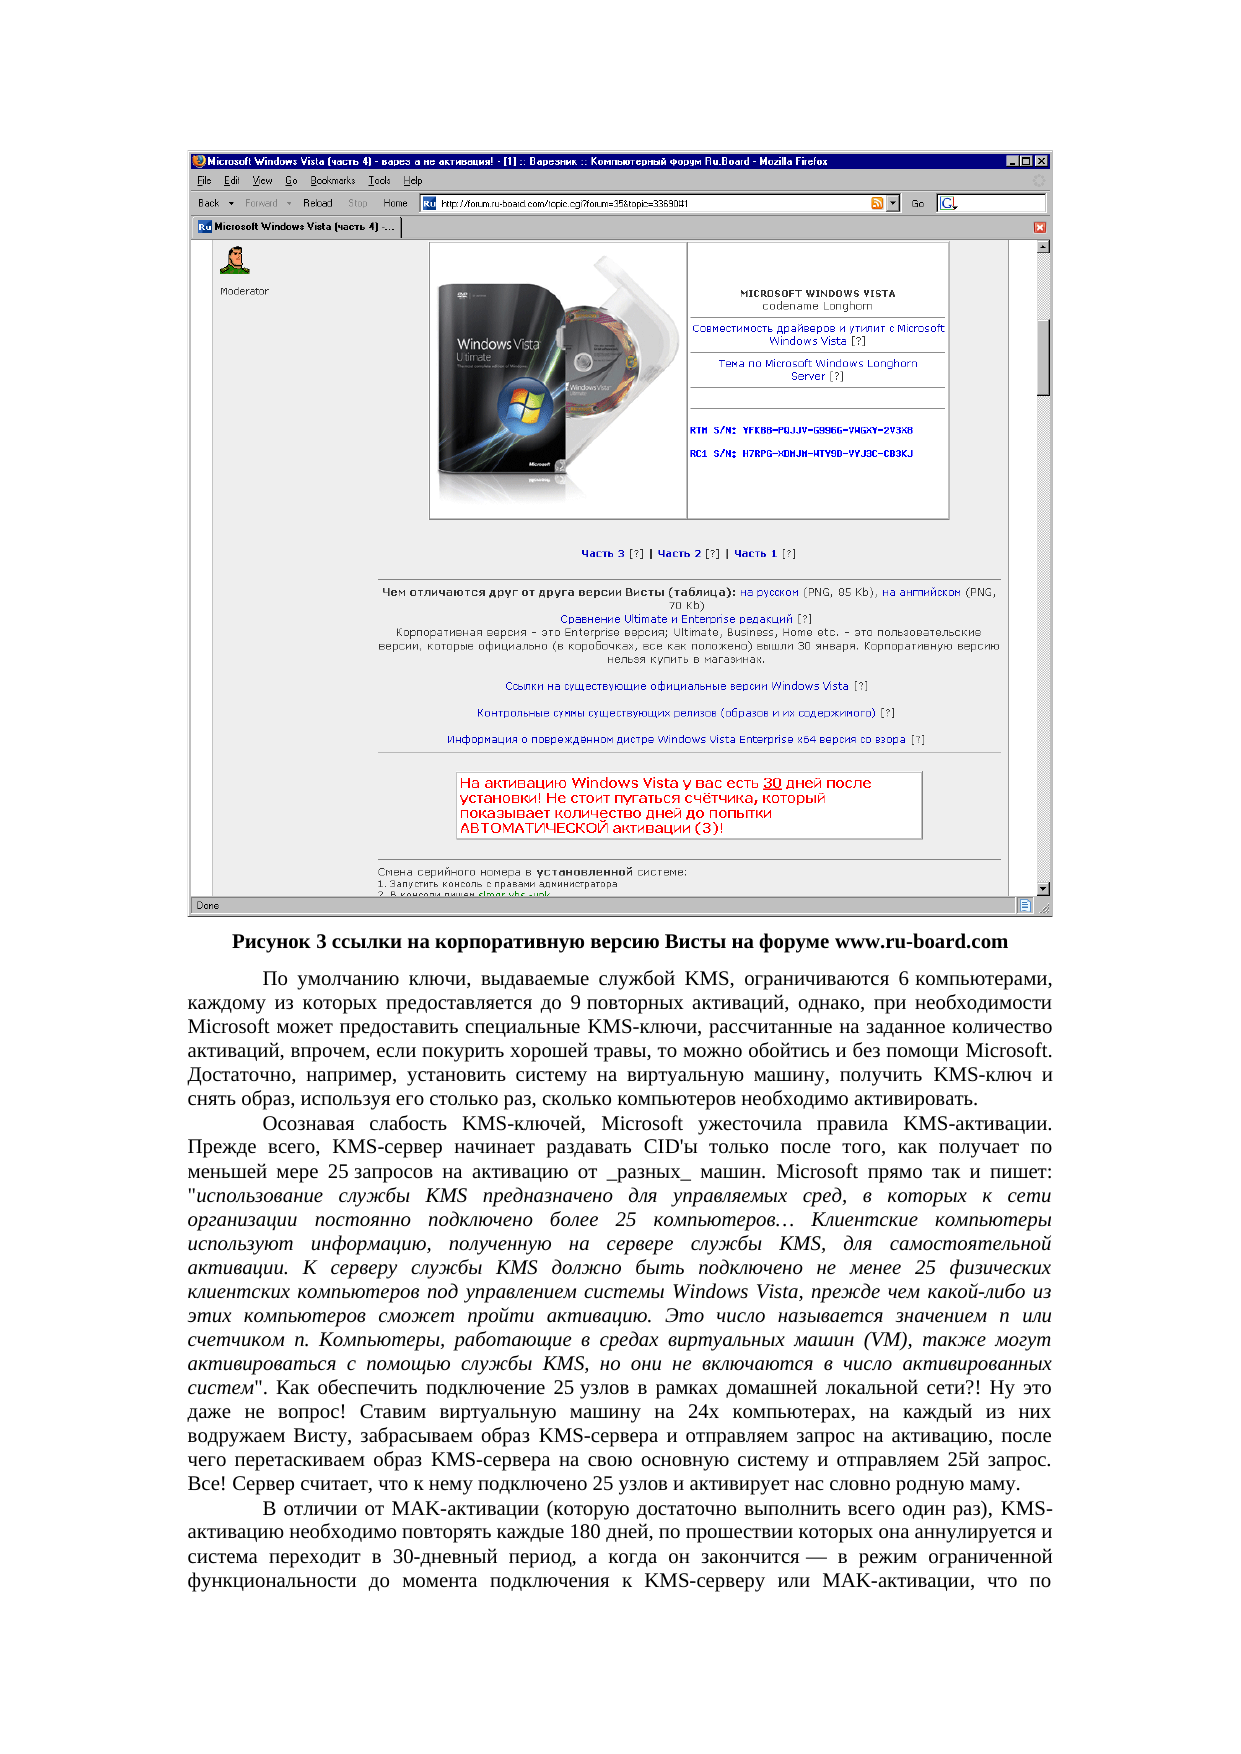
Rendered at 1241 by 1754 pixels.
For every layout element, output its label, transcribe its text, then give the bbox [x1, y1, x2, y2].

text В отличии от MAK-активации (которую достаточно выполнить всего один раз), KMS-активацию необходимо повторять каждые 180 дней, по прошествии которых она аннулируется и система переходит в 30-дневный период, а когда он закончится — в режим ограниченной функциональности до момента подключения к KMS-серверу или MAK-активации, что по [187, 1495, 1053, 1592]
text По умолчанию ключи, выдаваемые службой KMS, ограничиваются 6 компьютерами, каждому из которых предоставляется до 9 повторных активаций, однако, при необходимости Microsoft может предоставить специальные KMS-ключи, рассчитанные на заданное количество активаций, впрочем, если покурить хорошей травы, то можно обойтись и без помощи Microsoft. Достаточно, например, установить систему на виртуальную машину, получить KMS-ключ и снять образ, используя его столько раз, сколько компьютеров необходимо активировать. [187, 966, 1053, 1110]
picture [187, 150, 1053, 917]
text Осознавая слабость KMS-ключей, Microsoft ужесточила правила KMS-активации. Прежде всего, KMS-сервер начинает раздавать CID'ы только после того, как получает по меньшей мере 25 запросов на активацию от _разных_ машин. Microsoft прямо так и пишет: "использование службы KMS предназначено для управляемых сред, в которых к сети организации постоянно подключено более 25 компьютеров… Клиентские компьютеры используют информацию, полученную на сервере службы KMS, для самостоятельной активации. К серверу службы KMS должно быть подключено не менее 25 физических клиентских компьютеров под управлением системы Windows Vista, прежде чем какой-либо из этих компьютеров сможет пройти активацию. Это число называется значением n или счетчиком n. Компьютеры, работающие в средах виртуальных машин (VM), также могут активироваться с помощью службы KMS, но они не включаются в число активированных систем". Как обеспечить подключение 25 узлов в рамках домашней локальной сети?! Ну это даже не вопрос! Ставим виртуальную машину на 24х компьютерах, на каждый из них водружаем Висту, забрасываем образ KMS-сервера и отправляем запрос на активацию, после чего перетаскиваем образ KMS-сервера на свою основную систему и отправляем 25й запрос. Все! Сервер считает, что к нему подключено 25 узлов и активирует нас словно родную маму. [187, 1110, 1053, 1495]
text Рисунок 3 ссылки на корпоративную версию Висты на форуме www.ru-board.com [187, 929, 1053, 953]
